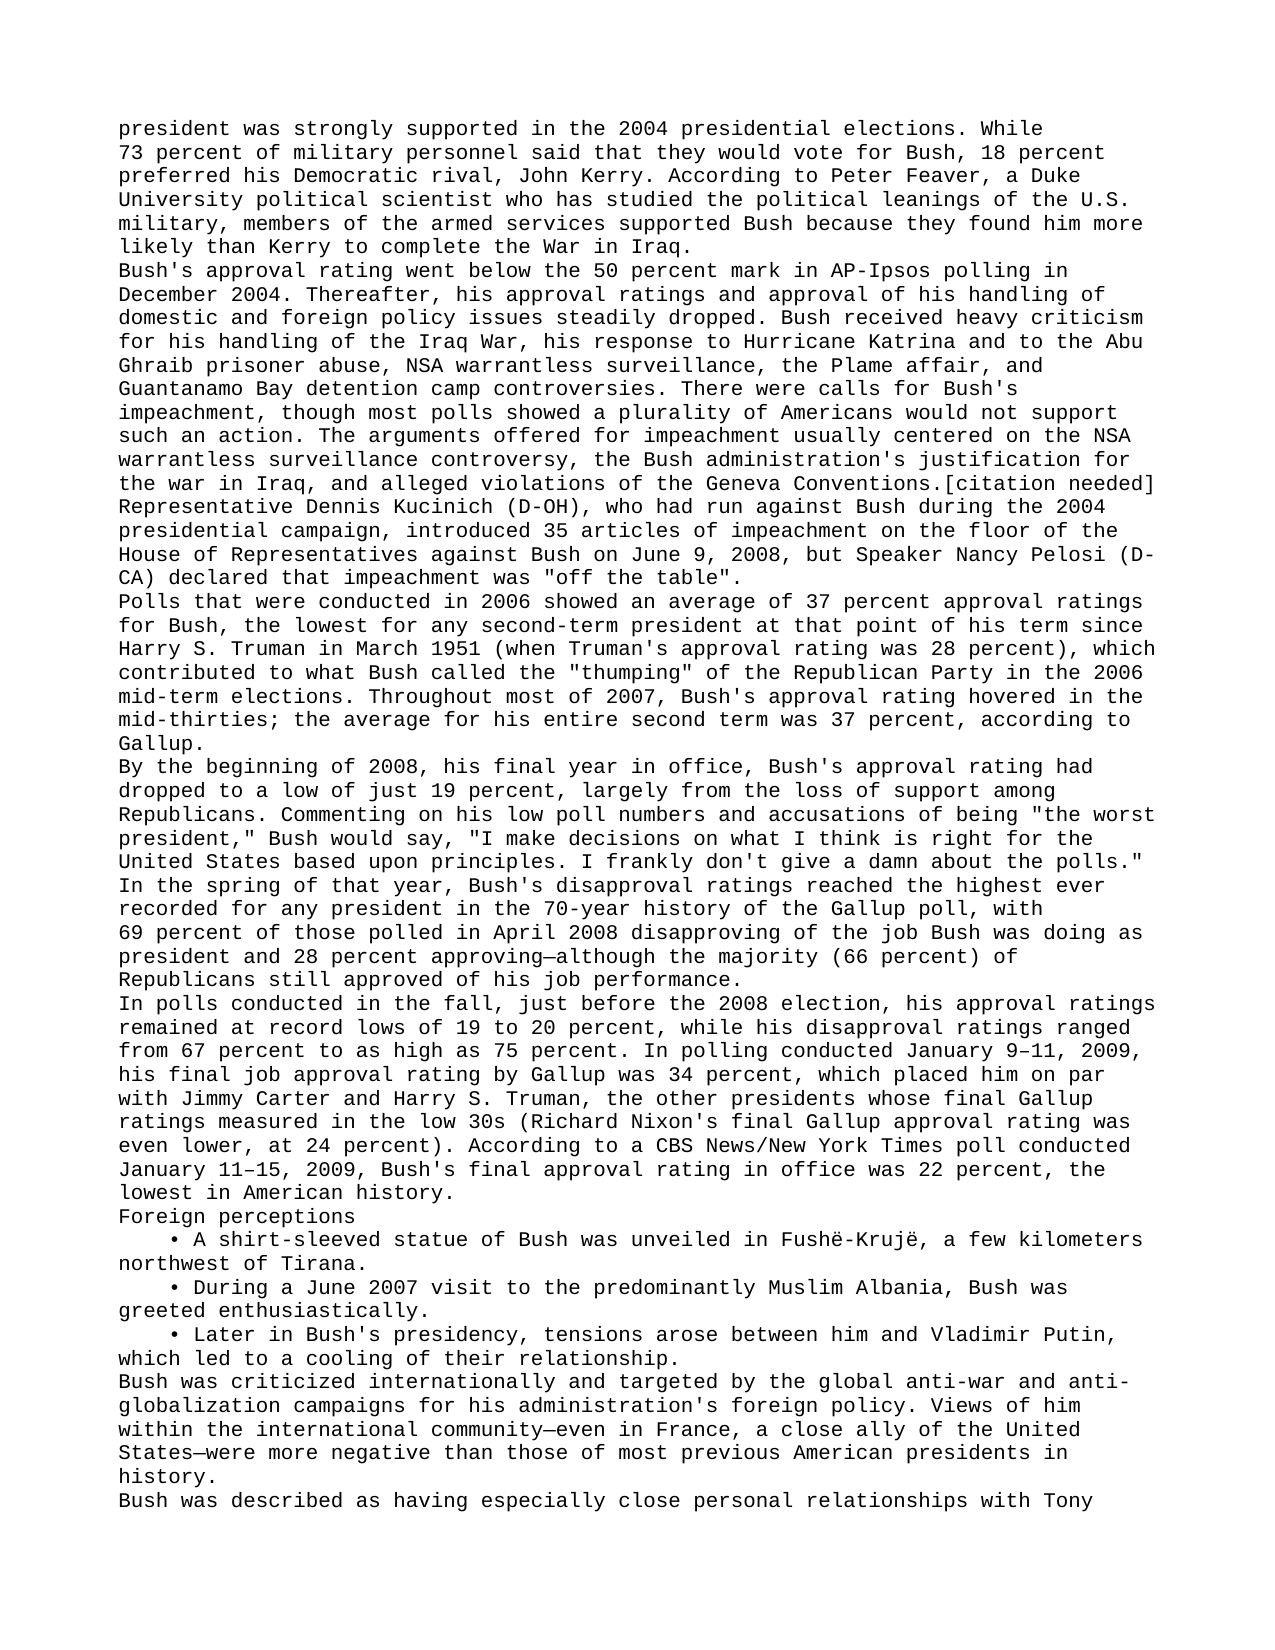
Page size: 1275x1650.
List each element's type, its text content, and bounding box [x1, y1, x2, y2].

text In the spring of that year, Bush's disapproval ratings reached the highest ever recorded for any president in the 70-year history of the Gallup poll, with 69 percent of those polled in April 2008 disapproving of the job Bush was doing as president and 28 percent approving—although the majority (66 percent) of Republicans still approved of his job performance. [118, 875, 1157, 993]
text • During a June 2007 visit to the predominantly Muslim Albania, Bush was greeted enthusiastically. [118, 1277, 1157, 1324]
text By the beginning of 2008, his final year in office, Bush's approval rating had dropped to a low of just 19 percent, largely from the loss of support among Republicans. Commenting on his low poll numbers and accusations of being "the worst president," Bush would say, "I make decisions on what I think is right for the United States based upon principles. I frankly don't give a damn about the polls." [118, 757, 1157, 875]
text Bush was criticized internationally and targeted by the global anti-war and anti-globalization campaigns for his administration's foreign policy. Views of him within the international community—even in France, a close ally of the United States—were more negative than those of most previous American presidents in history. [118, 1371, 1157, 1489]
text president was strongly supported in the 2004 presidential elections. While 73 percent of military personnel said that they would vote for Bush, 18 percent preferred his Democratic rival, John Kerry. According to Peter Feaver, a Duke University political scientist who has studied the political leanings of the U.S. military, members of the armed services supported Bush because they found him more likely than Kerry to complete the War in Iraq. [118, 118, 1157, 260]
text • Later in Bush's presidency, tensions arose between him and Vladimir Putin, which led to a cooling of their relationship. [118, 1324, 1157, 1371]
text In polls conducted in the fall, just before the 2008 election, his approval ratings remained at record lows of 19 to 20 percent, while his disapproval ratings ranged from 67 percent to as high as 75 percent. In polling conducted January 9–11, 2009, his final job approval rating by Gallup was 34 percent, which placed him on par with Jimmy Carter and Harry S. Truman, the other presidents whose final Gallup ratings measured in the low 30s (Richard Nixon's final Gallup approval rating was even lower, at 24 percent). According to a CBS News/New York Times poll conducted January 11–15, 2009, Bush's final approval rating in office was 22 percent, the lowest in American history. [118, 993, 1157, 1206]
text Bush was described as having especially close personal relationships with Tony [118, 1489, 1157, 1513]
text Bush's approval rating went below the 50 percent mark in AP-Ipsos polling in December 2004. Thereafter, his approval ratings and approval of his handling of domestic and foreign policy issues steadily dropped. Bush received heavy criticism for his handling of the Iraq War, his response to Hurricane Katrina and to the Abu Ghraib prisoner abuse, NSA warrantless surveillance, the Plame affair, and Guantanamo Bay detention camp controversies. There were calls for Bush's impeachment, though most polls showed a plurality of Americans would not support such an action. The arguments offered for impeachment usually centered on the NSA warrantless surveillance controversy, the Bush administration's justification for the war in Iraq, and alleged violations of the Geneva Conventions.[citation needed] Representative Dennis Kucinich (D-OH), who had run against Bush during the 2004 presidential campaign, introduced 35 articles of impeachment on the floor of the House of Representatives against Bush on June 9, 2008, but Speaker Nancy Pelosi (D-CA) declared that impeachment was "off the table". [118, 260, 1157, 591]
text • A shirt-sleeved statue of Bush was unveiled in Fushë-Krujë, a few kilometers northwest of Tirana. [118, 1229, 1157, 1277]
text Foreign perceptions [118, 1206, 1157, 1229]
text Polls that were conducted in 2006 showed an average of 37 percent approval ratings for Bush, the lowest for any second-term president at that point of his term since Harry S. Truman in March 1951 (when Truman's approval rating was 28 percent), which contributed to what Bush called the "thumping" of the Republican Party in the 2006 mid-term elections. Throughout most of 2007, Bush's approval rating hovered in the mid-thirties; the average for his entire second term was 37 percent, according to Gallup. [118, 591, 1157, 757]
